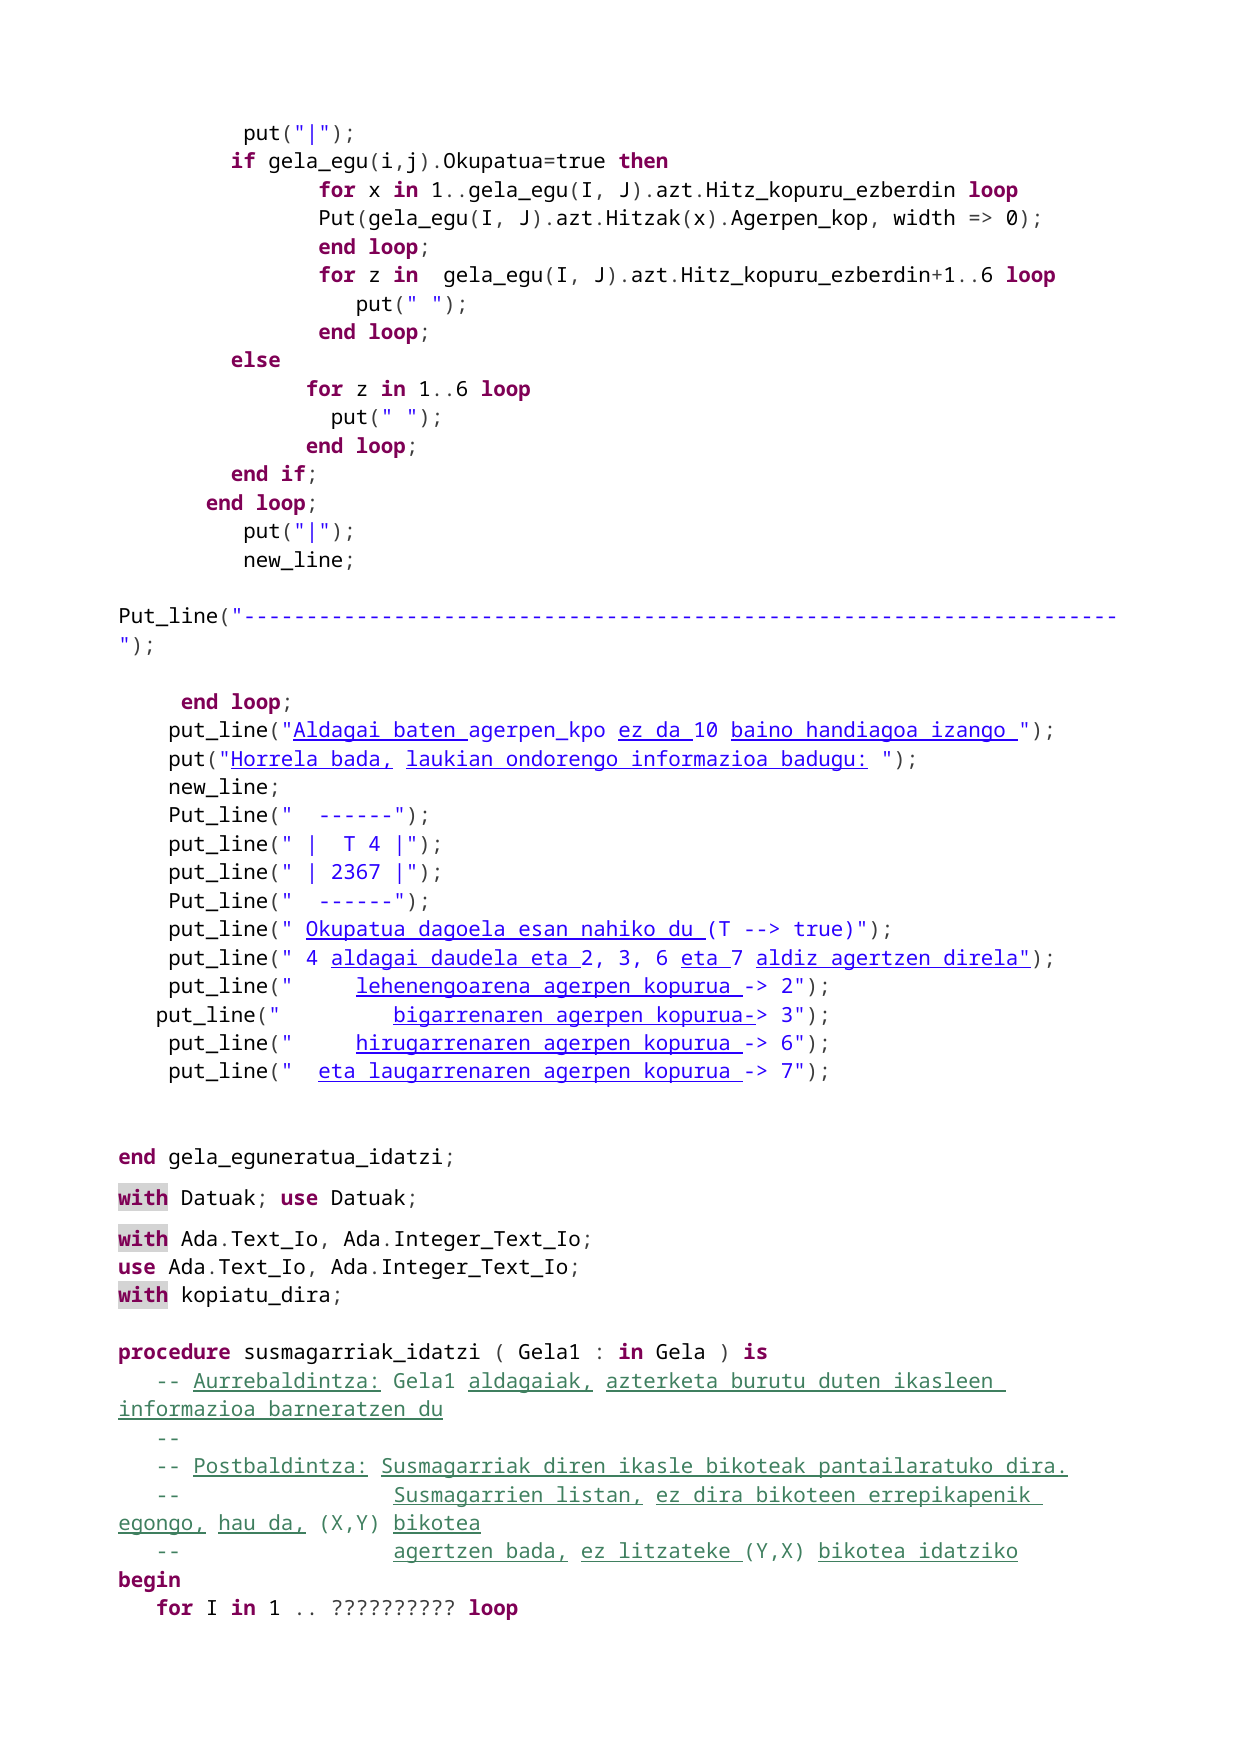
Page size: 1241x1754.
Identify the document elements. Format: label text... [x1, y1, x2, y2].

text put_line("Aldagai baten agerpen_kpo ez da 10 baino handiagoa izango "); [118, 715, 1122, 744]
text put(" "); [118, 289, 1122, 317]
text Put_line(" ------"); [118, 801, 1122, 829]
text put("|"); [118, 516, 1122, 545]
text if gela_egu(i,j).Okupatua=true then [118, 147, 1122, 175]
text put_line(" Okupatua dagoela esan nahiko du (T --> true)"); [118, 914, 1122, 943]
text end loop; [118, 232, 1122, 260]
text put_line(" | 2367 |"); [118, 857, 1122, 886]
text use Ada.Text_Io, Ada.Integer_Text_Io; [118, 1252, 1122, 1281]
text with kopiatu_dira; [118, 1281, 1122, 1309]
text new_line; [118, 772, 1122, 801]
text with Datuak; use Datuak; [118, 1183, 1122, 1211]
text Put_line("----------------------------------------------------------------------"); [118, 573, 1122, 658]
text put_line(" bigarrenaren agerpen kopurua-> 3"); [118, 1000, 1122, 1028]
text else [118, 346, 1122, 374]
text begin [118, 1565, 1122, 1593]
text for z in gela_egu(I, J).azt.Hitz_kopuru_ezberdin+1..6 loop [118, 260, 1122, 289]
text Put(gela_egu(I, J).azt.Hitzak(x).Agerpen_kop, width => 0); [118, 203, 1122, 232]
text end gela_eguneratua_idatzi; [118, 1142, 1122, 1170]
text for z in 1..6 loop [118, 374, 1122, 402]
text put_line(" 4 aldagai daudela eta 2, 3, 6 eta 7 aldiz agertzen direla"); [118, 943, 1122, 971]
text procedure susmagarriak_idatzi ( Gela1 : in Gela ) is [118, 1337, 1122, 1366]
text new_line; [118, 545, 1122, 573]
text for I in 1 .. ?????????? loop [118, 1593, 1122, 1622]
text -- agertzen bada, ez litzateke (Y,X) bikotea idatziko [118, 1537, 1122, 1565]
text put_line(" | T 4 |"); [118, 829, 1122, 857]
text end loop; [118, 317, 1122, 346]
text put("|"); [118, 118, 1122, 147]
text end loop; [118, 431, 1122, 459]
text end loop; [118, 687, 1122, 715]
text put(" "); [118, 402, 1122, 431]
text put_line(" hirugarrenaren agerpen kopurua -> 6"); [118, 1028, 1122, 1057]
text end loop; [118, 488, 1122, 516]
text put("Horrela bada, laukian ondorengo informazioa badugu: "); [118, 744, 1122, 772]
text end if; [118, 459, 1122, 488]
text for x in 1..gela_egu(I, J).azt.Hitz_kopuru_ezberdin loop [118, 175, 1122, 203]
text -- Aurrebaldintza: Gela1 aldagaiak, azterketa burutu duten ikasleen informazioa barneratzen du [118, 1366, 1122, 1423]
text -- Susmagarrien listan, ez dira bikoteen errepikapenik egongo, hau da, (X,Y) bikotea [118, 1480, 1122, 1537]
text Put_line(" ------"); [118, 886, 1122, 914]
text -- Postbaldintza: Susmagarriak diren ikasle bikoteak pantailaratuko dira. [118, 1451, 1122, 1480]
text put_line(" lehenengoarena agerpen kopurua -> 2"); [118, 971, 1122, 1000]
text -- [118, 1423, 1122, 1451]
text with Ada.Text_Io, Ada.Integer_Text_Io; [118, 1224, 1122, 1252]
text put_line(" eta laugarrenaren agerpen kopurua -> 7"); [118, 1057, 1122, 1085]
